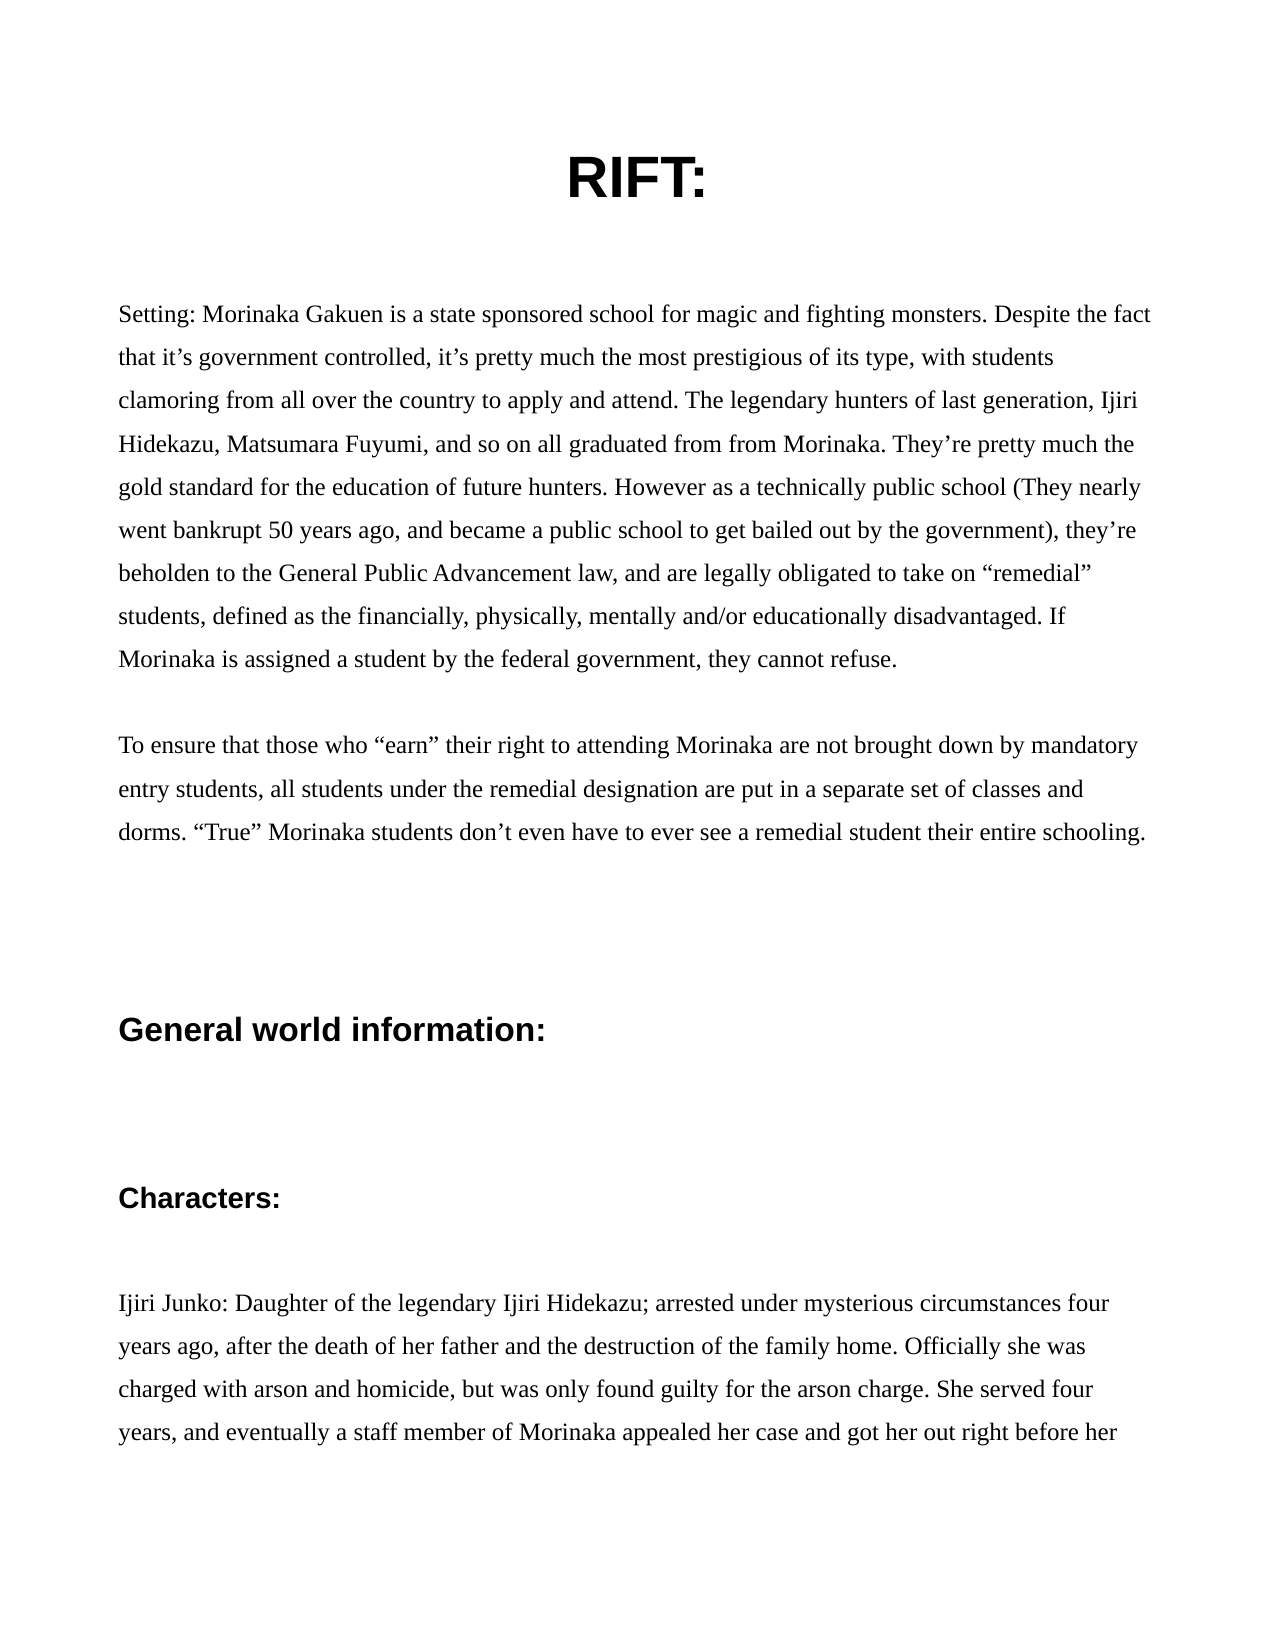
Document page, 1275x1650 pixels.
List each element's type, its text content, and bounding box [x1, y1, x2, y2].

text Setting: Morinaka Gakuen is a state sponsored school for magic and fighting monsters. Despite the fact that it’s government controlled, it’s pretty much the most prestigious of its type, with students clamoring from all over the country to apply and attend. The legendary hunters of last generation, Ijiri Hidekazu, Matsumara Fuyumi, and so on all graduated from from Morinaka. They’re pretty much the gold standard for the education of future hunters. However as a technically public school (They nearly went bankrupt 50 years ago, and became a public school to get bailed out by the government), they’re beholden to the General Public Advancement law, and are legally obligated to take on “remedial” students, defined as the financially, physically, mentally and/or educationally disadvantaged. If Morinaka is assigned a student by the federal government, they cannot refuse. [118, 299, 1157, 673]
text To ensure that those who “earn” their right to attending Morinaka are not brought down by mandatory entry students, all students under the remedial designation are put in a separate set of classes and dorms. “True” Morinaka students don’t even have to ever see a remedial student their entire schooling. [118, 731, 1157, 846]
title RIFT: [118, 143, 1157, 210]
subtitle Characters: [118, 1181, 1157, 1215]
text Ijiri Junko: Daughter of the legendary Ijiri Hidekazu; arrested under mysterious circumstances four years ago, after the death of her father and the destruction of the family home. Officially she was charged with arson and homicide, but was only found guilty for the arson charge. She served four years, and eventually a staff member of Morinaka appealed her case and got her out right before her [118, 1288, 1157, 1446]
subtitle General world information: [118, 1010, 1157, 1049]
